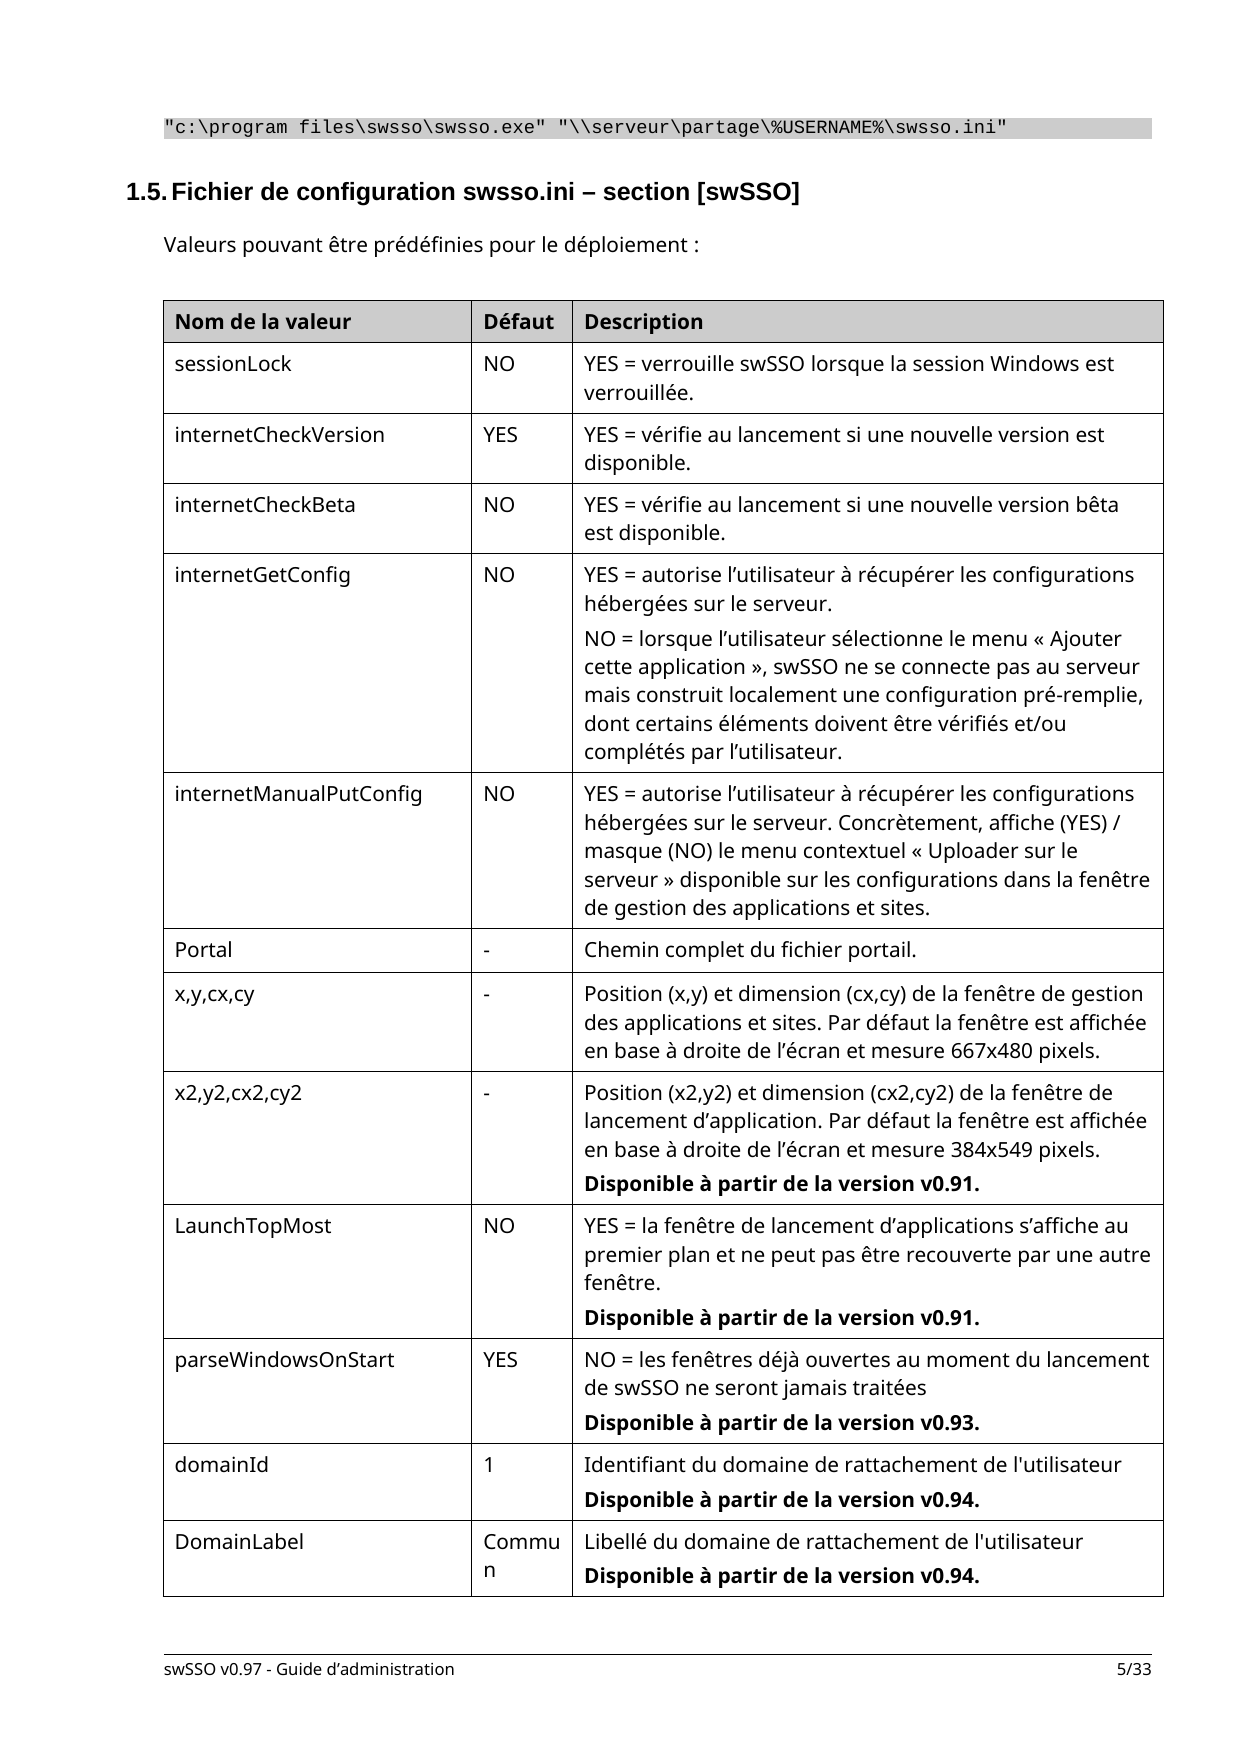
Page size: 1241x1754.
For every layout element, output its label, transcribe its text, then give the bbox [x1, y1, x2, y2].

table_cell sessionLock [164, 343, 471, 412]
table_cell YES = vérifie au lancement si une nouvelle version bêta est disponible. [573, 484, 1163, 553]
table_cell YES [472, 1339, 572, 1443]
table_cell x2,y2,cx2,cy2 [164, 1072, 471, 1204]
table_cell Identifiant du domaine de rattachement de l'utilisateur Disponible à partir de la version v0.94. [573, 1444, 1163, 1519]
table_cell - [472, 929, 572, 972]
table_cell internetManualPutConfig [164, 773, 471, 928]
table_cell x,y,cx,cy [164, 973, 471, 1071]
table_cell internetGetConfig [164, 554, 471, 772]
table_cell Portal [164, 929, 471, 972]
text "c:\program files\swsso\swsso.exe" "\\serveur\partage\%USERNAME%\swsso.ini" [164, 118, 1152, 139]
table_cell Commun [472, 1521, 572, 1596]
table_cell NO = les fenêtres déjà ouvertes au moment du lancement de swSSO ne seront jamais traitées Disponible à partir de la version v0.93. [573, 1339, 1163, 1443]
table_cell Libellé du domaine de rattachement de l'utilisateur Disponible à partir de la version v0.94. [573, 1521, 1163, 1596]
table_cell - [472, 1072, 572, 1204]
table_cell YES = autorise l’utilisateur à récupérer les configurations hébergées sur le serveur. NO = lorsque l’utilisateur sélectionne le menu « Ajouter cette application », swSSO ne se connecte pas au serveur mais construit localement une configuration pré-remplie, dont certains éléments doivent être vérifiés et/ou complétés par l’utilisateur. [573, 554, 1163, 772]
table_cell internetCheckVersion [164, 414, 471, 483]
table_cell YES = la fenêtre de lancement d’applications s’affiche au premier plan et ne peut pas être recouverte par une autre fenêtre. Disponible à partir de la version v0.91. [573, 1205, 1163, 1338]
table_cell YES [472, 414, 572, 483]
table_cell NO [472, 484, 572, 553]
table_cell NO [472, 343, 572, 412]
table_cell Position (x2,y2) et dimension (cx2,cy2) de la fenêtre de lancement d’application. Par défaut la fenêtre est affichée en base à droite de l’écran et mesure 384x549 pixels. Disponible à partir de la version v0.91. [573, 1072, 1163, 1204]
table_cell Position (x,y) et dimension (cx,cy) de la fenêtre de gestion des applications et sites. Par défaut la fenêtre est affichée en base à droite de l’écran et mesure 667x480 pixels. [573, 973, 1163, 1071]
table_header Description [573, 301, 1163, 342]
table_cell Chemin complet du fichier portail. [573, 929, 1163, 972]
table_cell NO [472, 1205, 572, 1338]
table_cell DomainLabel [164, 1521, 471, 1596]
table_cell - [472, 973, 572, 1071]
table_cell parseWindowsOnStart [164, 1339, 471, 1443]
table_header Défaut [472, 301, 572, 342]
table_cell NO [472, 773, 572, 928]
table_cell YES = vérifie au lancement si une nouvelle version est disponible. [573, 414, 1163, 483]
table_cell YES = verrouille swSSO lorsque la session Windows est verrouillée. [573, 343, 1163, 412]
table_header Nom de la valeur [164, 301, 471, 342]
table_cell NO [472, 554, 572, 772]
table_cell YES = autorise l’utilisateur à récupérer les configurations hébergées sur le serveur. Concrètement, affiche (YES) / masque (NO) le menu contextuel « Uploader sur le serveur » disponible sur les configurations dans la fenêtre de gestion des applications et sites. [573, 773, 1163, 928]
table_cell 1 [472, 1444, 572, 1519]
table_cell domainId [164, 1444, 471, 1519]
text Valeurs pouvant être prédéfinies pour le déploiement : [164, 231, 1152, 259]
table_cell LaunchTopMost [164, 1205, 471, 1338]
table_cell internetCheckBeta [164, 484, 471, 553]
subtitle Fichier de configuration swsso.ini – section [swSSO] [126, 177, 1152, 206]
